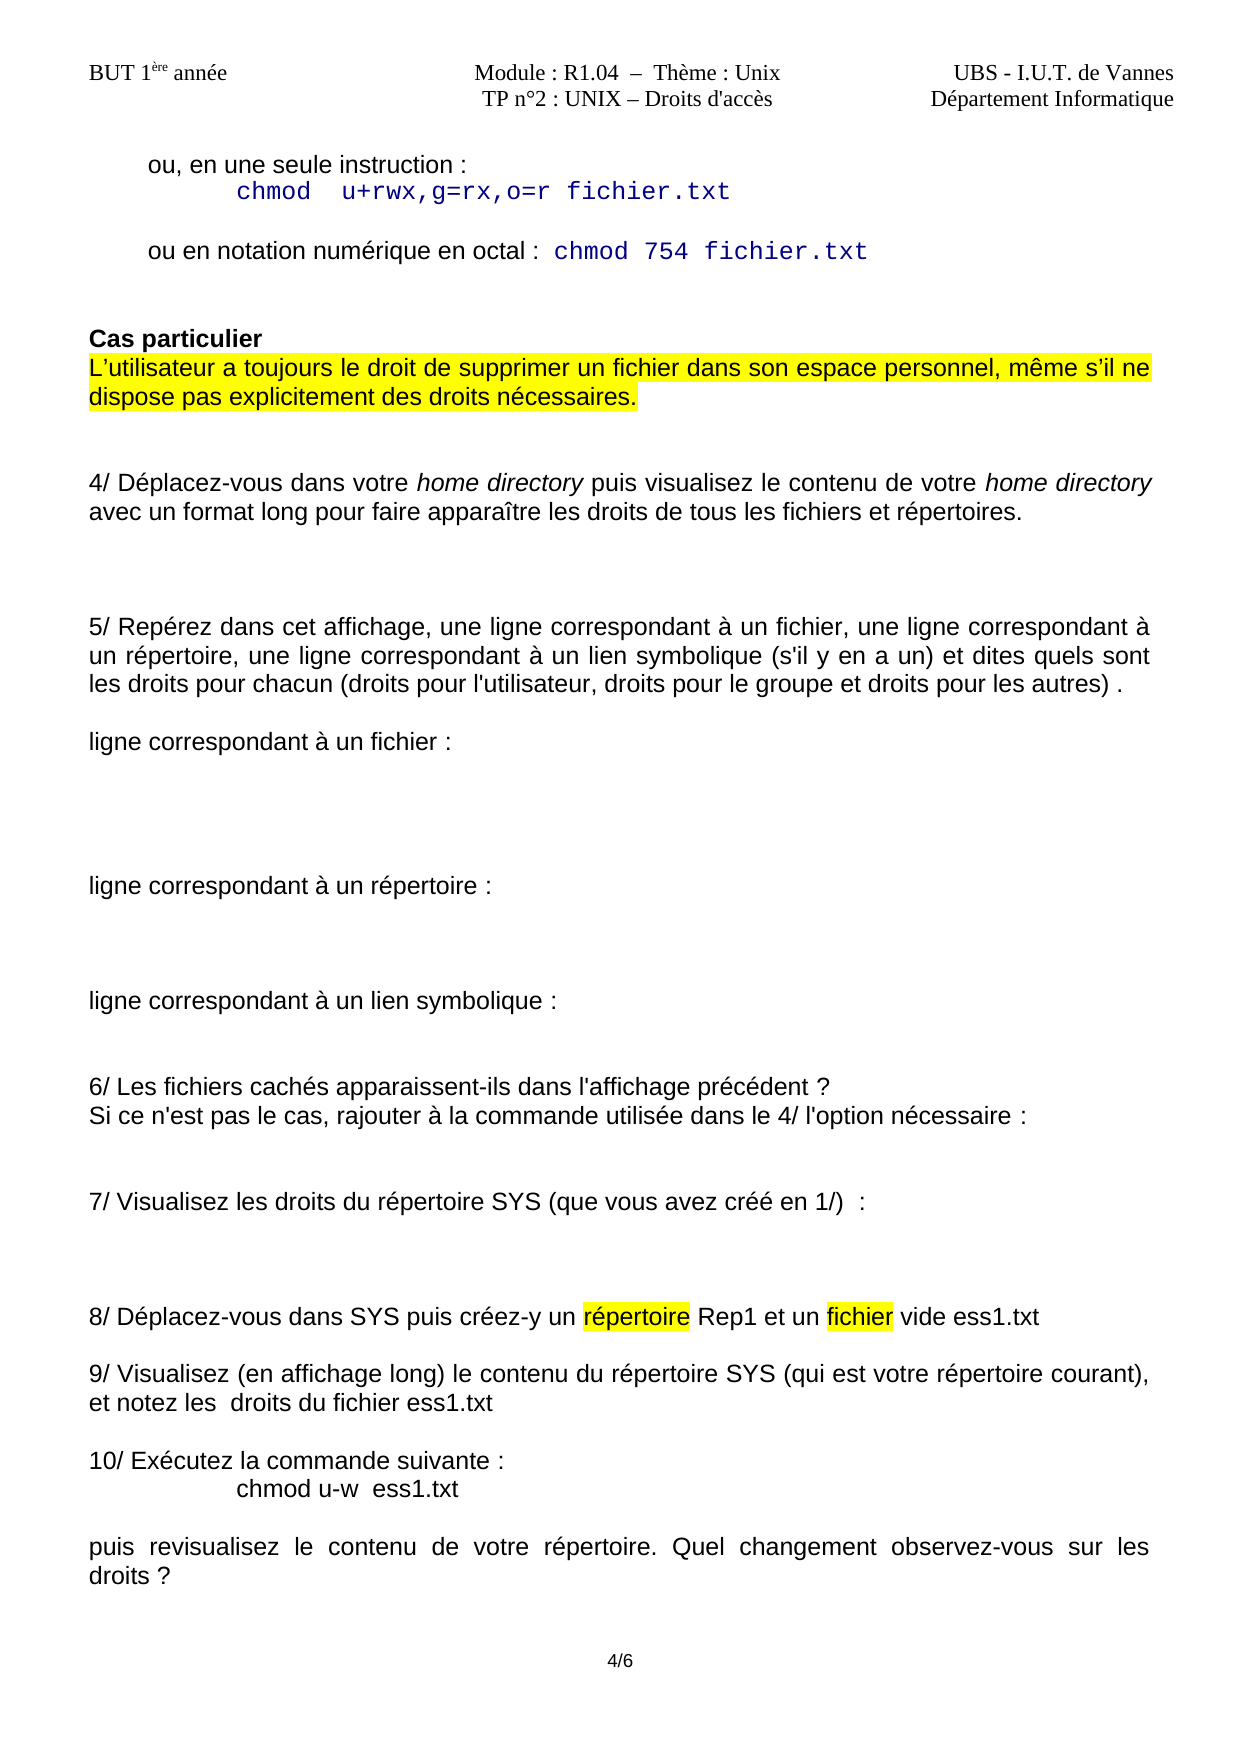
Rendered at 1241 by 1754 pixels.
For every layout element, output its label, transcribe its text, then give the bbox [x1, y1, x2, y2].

text 4/ Déplacez-vous dans votre home directory puis visualisez le contenu de votre home directory avec un format long pour faire apparaître les droits de tous les fichiers et répertoires. [89, 468, 1151, 526]
text L’utilisateur a toujours le droit de supprimer un fichier dans son espace personnel, même s’il ne dispose pas explicitement des droits nécessaires. [89, 353, 1151, 411]
text Si ce n'est pas le cas, rajouter à la commande utilisée dans le 4/ l'option nécessaire : [89, 1101, 1151, 1129]
text 8/ Déplacez-vous dans SYS puis créez-y un répertoire Rep1 et un fichier vide ess1.txt [89, 1302, 1151, 1331]
text ou, en une seule instruction : [148, 150, 1151, 179]
text ligne correspondant à un lien symbolique : [89, 986, 1151, 1014]
text 9/ Visualisez (en affichage long) le contenu du répertoire SYS (qui est votre répertoire courant), et notez les droits du fichier ess1.txt [89, 1359, 1151, 1417]
text 5/ Repérez dans cet affichage, une ligne correspondant à un fichier, une ligne correspondant à un répertoire, une ligne correspondant à un lien symbolique (s'il y en a un) et dites quels sont les droits pour chacun (droits pour l'utilisateur, droits pour le groupe et droits pour les autres) . [89, 612, 1151, 698]
text ligne correspondant à un fichier : [89, 727, 1151, 756]
text 10/ Exécutez la commande suivante : [89, 1446, 1151, 1474]
text ligne correspondant à un répertoire : [89, 871, 1151, 899]
text chmod u-w ess1.txt [89, 1474, 1151, 1503]
text 7/ Visualisez les droits du répertoire SYS (que vous avez créé en 1/) : [89, 1187, 1151, 1216]
text 6/ Les fichiers cachés apparaissent-ils dans l'affichage précédent ? [89, 1072, 1151, 1101]
text ou en notation numérique en octal : chmod 754 fichier.txt [148, 236, 1151, 267]
text Cas particulier [89, 324, 1151, 353]
text puis revisualisez le contenu de votre répertoire. Quel changement observez-vous sur les droits ? [89, 1532, 1151, 1589]
text chmod u+rwx,g=rx,o=r fichier.txt [221, 179, 1151, 207]
